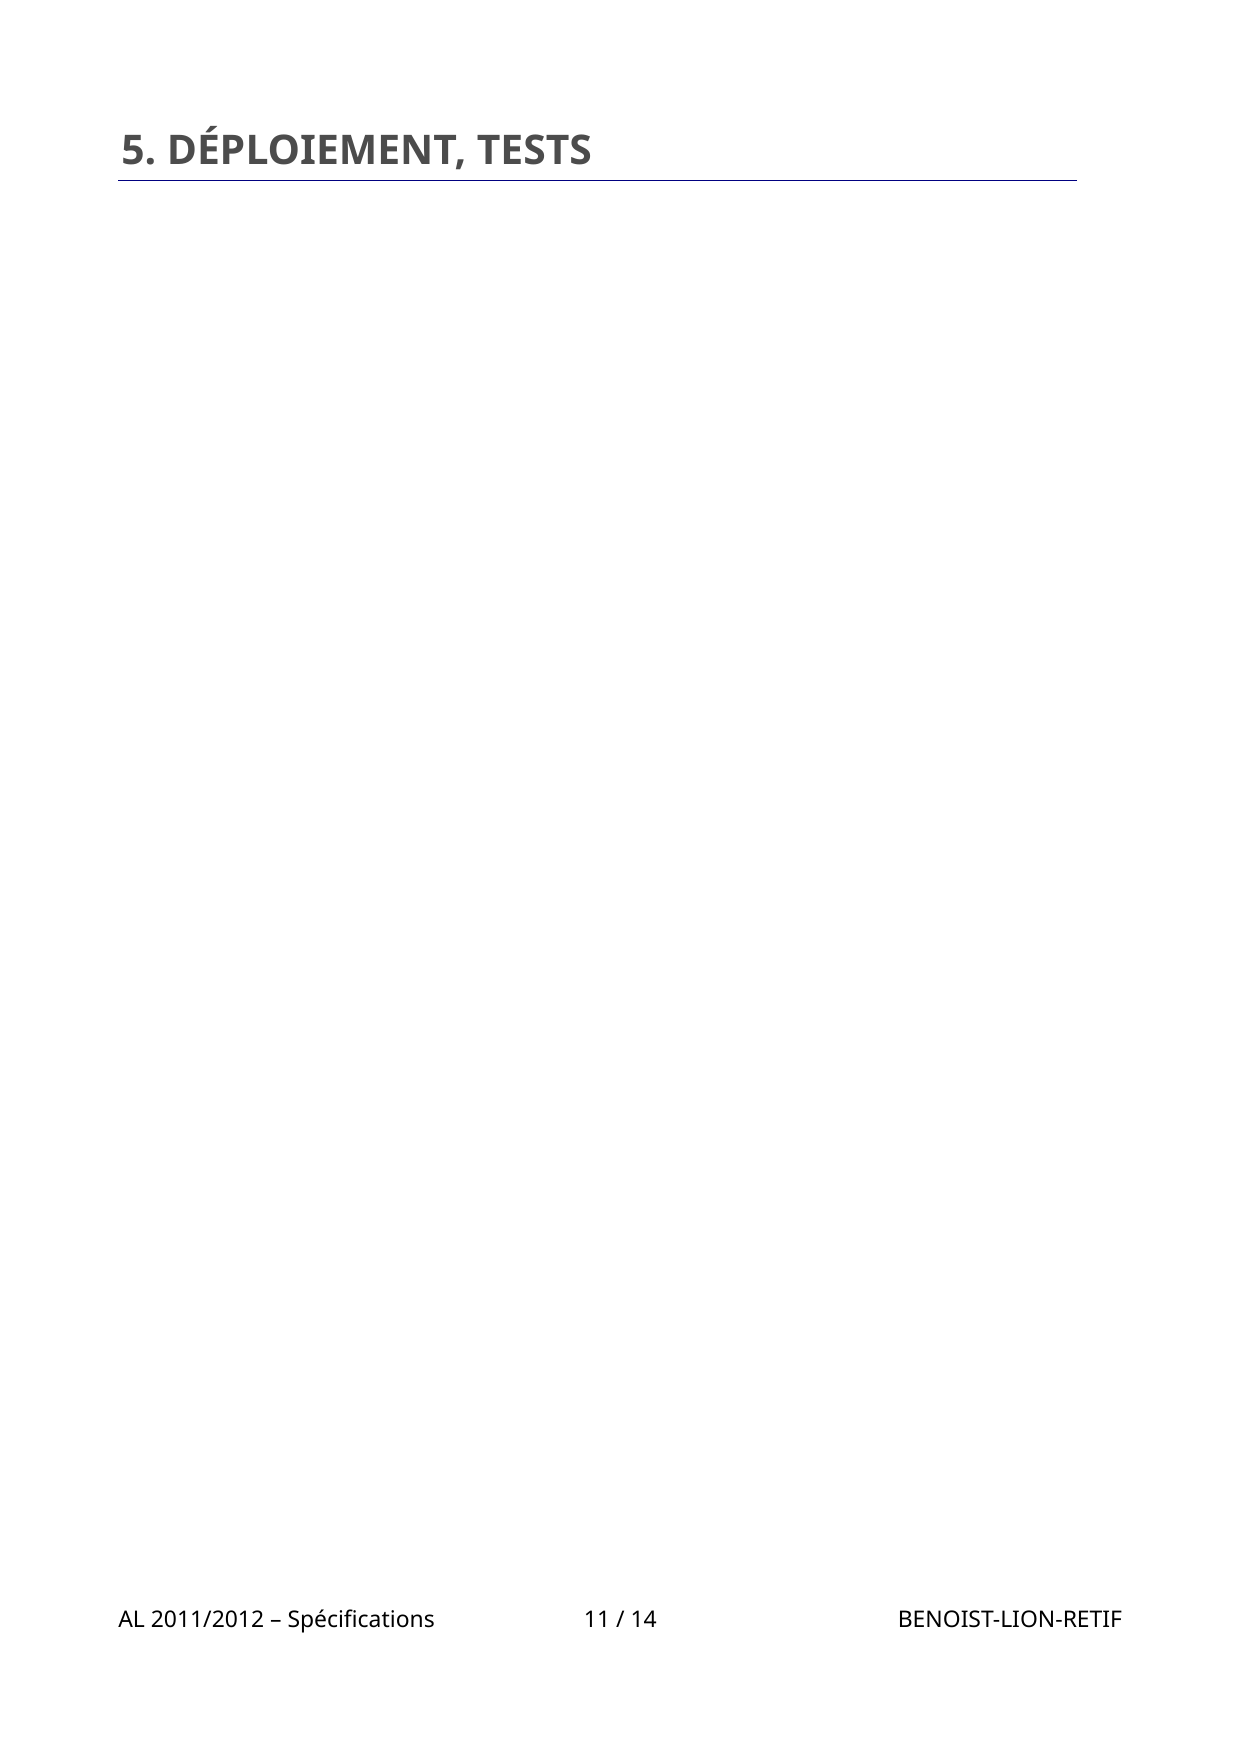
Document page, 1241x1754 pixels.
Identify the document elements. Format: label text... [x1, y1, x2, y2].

subtitle 5. Déploiement, tests [118, 118, 1077, 180]
